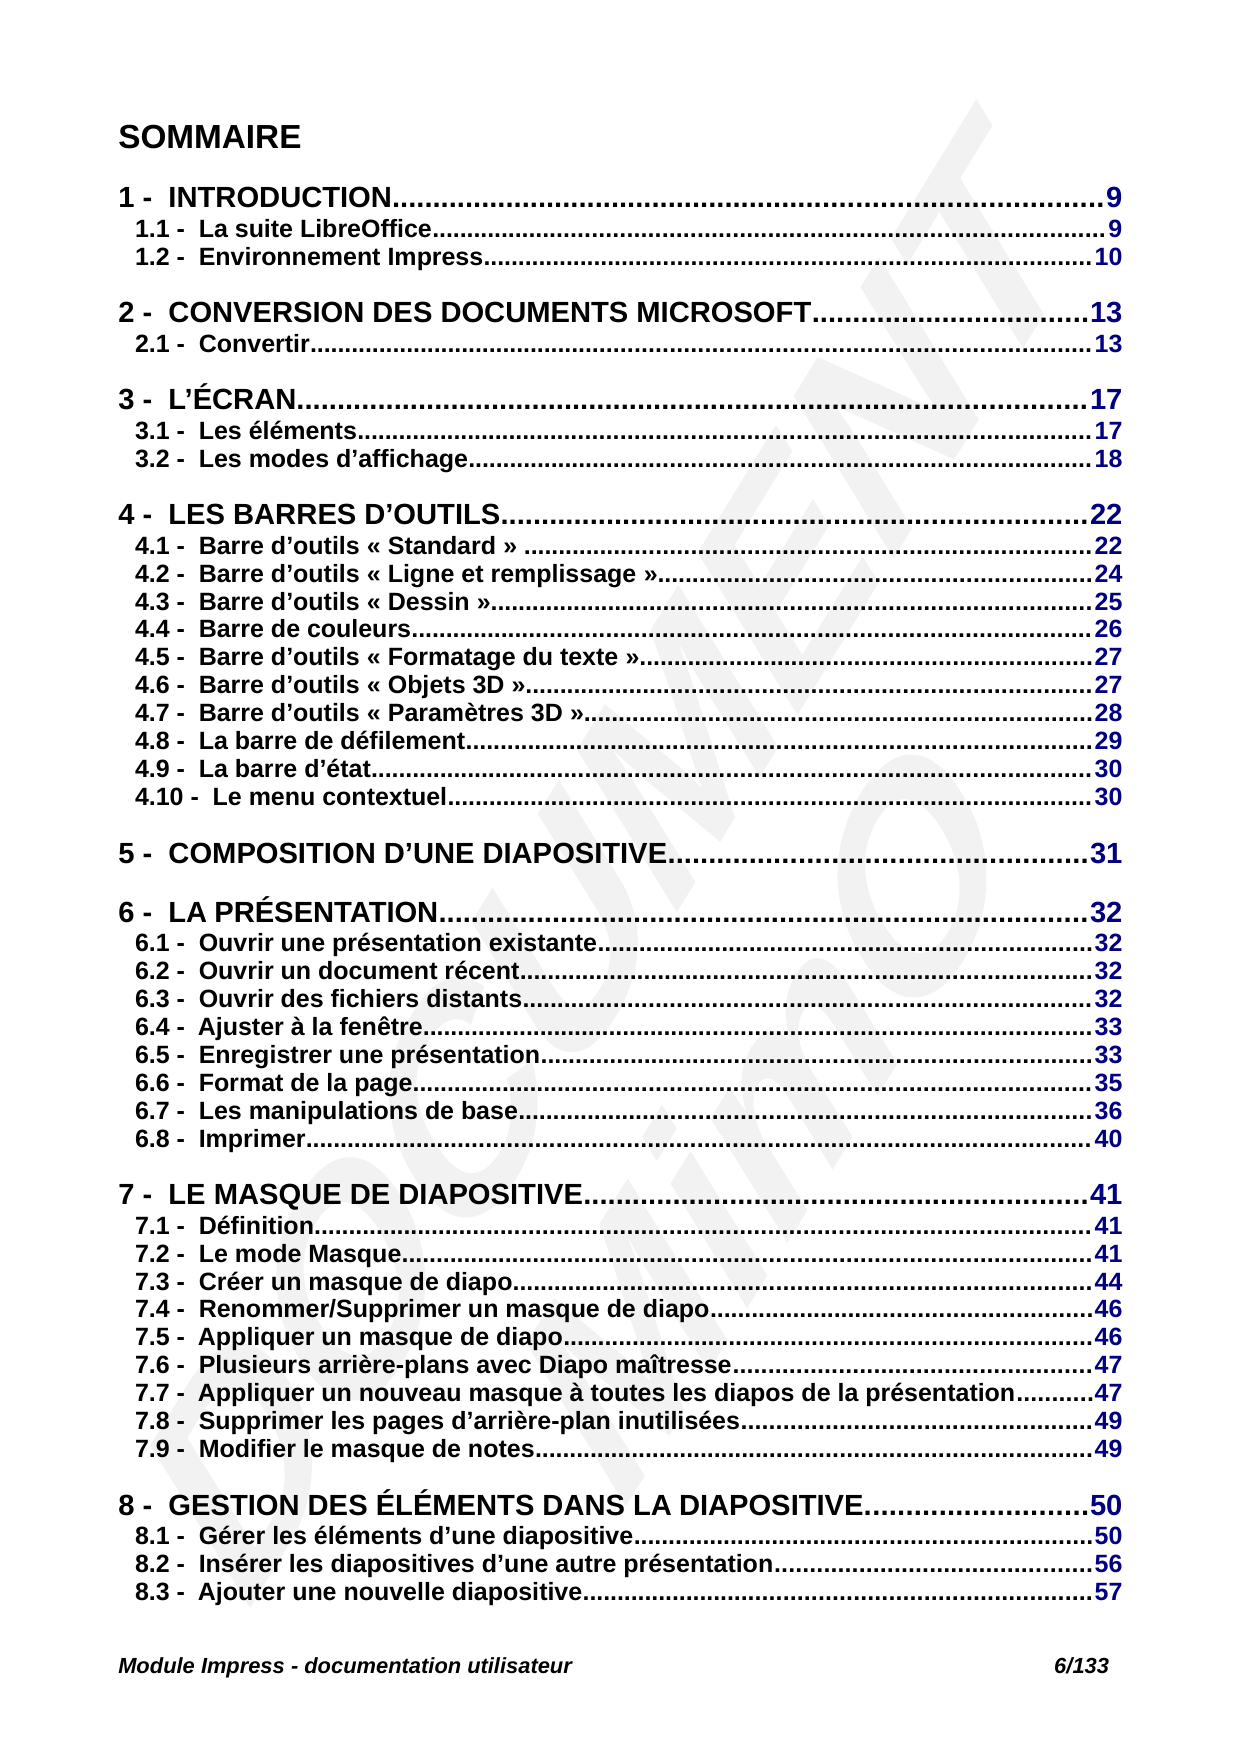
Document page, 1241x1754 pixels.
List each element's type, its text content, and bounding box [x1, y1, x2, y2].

text 6.4 - Ajuster à la fenêtre 33 [135, 1013, 1122, 1041]
text 4.2 - Barre d’outils « Ligne et remplissage » 24 [135, 559, 1122, 587]
text 4.5 - Barre d’outils « Formatage du texte » 27 [135, 643, 1122, 671]
text 4.10 - Le menu contextuel 30 [135, 783, 1122, 811]
text 4.6 - Barre d’outils « Objets 3D » 27 [135, 671, 1122, 699]
text 4.1 - Barre d’outils « Standard » 22 [135, 532, 1122, 559]
text 4.4 - Barre de couleurs 26 [135, 615, 1122, 643]
text 7.9 - Modifier le masque de notes 49 [135, 1435, 1122, 1463]
text 8.3 - Ajouter une nouvelle diapositive 57 [135, 1578, 1122, 1606]
text 1.2 - Environnement Impress 10 [135, 242, 1122, 270]
text 3 - l’écran 17 [118, 383, 1122, 416]
text 4.8 - La barre de défilement 29 [135, 727, 1122, 755]
text 2.1 - Convertir 13 [135, 329, 1122, 357]
text 2 - conversion des documents Microsoft 13 [118, 296, 1122, 329]
text 7.3 - Créer un masque de diapo 44 [135, 1267, 1122, 1295]
text 6.5 - Enregistrer une présentation 33 [135, 1041, 1122, 1069]
text 6.1 - Ouvrir une présentation existante 32 [135, 929, 1122, 957]
text 7 - Le masque de diapositive 41 [118, 1178, 1122, 1211]
text 7.4 - Renommer/Supprimer un masque de diapo 46 [135, 1295, 1122, 1323]
text 6.8 - Imprimer 40 [135, 1124, 1122, 1152]
text 7.1 - Définition 41 [135, 1212, 1122, 1239]
text 4.7 - Barre d’outils « Paramètres 3D » 28 [135, 699, 1122, 727]
text 4 - Les barres d’outils 22 [118, 498, 1122, 531]
text 4.9 - La barre d’état 30 [135, 755, 1122, 783]
text 3.1 - Les éléments 17 [135, 417, 1122, 444]
text 6.6 - Format de la page 35 [135, 1069, 1122, 1097]
text 8.2 - Insérer les diapositives d’une autre présentation 56 [135, 1550, 1122, 1578]
subtitle SOMMAIRE [118, 118, 1122, 155]
text 5 - Composition d’une diapositive 31 [118, 837, 1122, 869]
text 7.5 - Appliquer un masque de diapo 46 [135, 1323, 1122, 1351]
text 7.8 - Supprimer les pages d’arrière-plan inutilisées 49 [135, 1407, 1122, 1435]
text 3.2 - Les modes d’affichage 18 [135, 444, 1122, 472]
text 7.7 - Appliquer un nouveau masque à toutes les diapos de la présentation 47 [135, 1379, 1122, 1407]
text 7.2 - Le mode Masque 41 [135, 1239, 1122, 1267]
text 7.6 - Plusieurs arrière-plans avec Diapo maîtresse 47 [135, 1351, 1122, 1379]
text 1.1 - La suite LibreOffice 9 [135, 214, 1122, 242]
text 8 - Gestion des éléments dans la diapositive. 50 [118, 1489, 1122, 1521]
text 4.3 - Barre d’outils « Dessin » 25 [135, 587, 1122, 615]
text 1 - Introduction 9 [118, 181, 1122, 214]
text 6.2 - Ouvrir un document récent 32 [135, 957, 1122, 985]
text 8.1 - Gérer les éléments d’une diapositive 50 [135, 1522, 1122, 1550]
text 6 - la présentation 32 [118, 896, 1122, 928]
text 6.7 - Les manipulations de base 36 [135, 1097, 1122, 1124]
text 6.3 - Ouvrir des fichiers distants 32 [135, 985, 1122, 1013]
